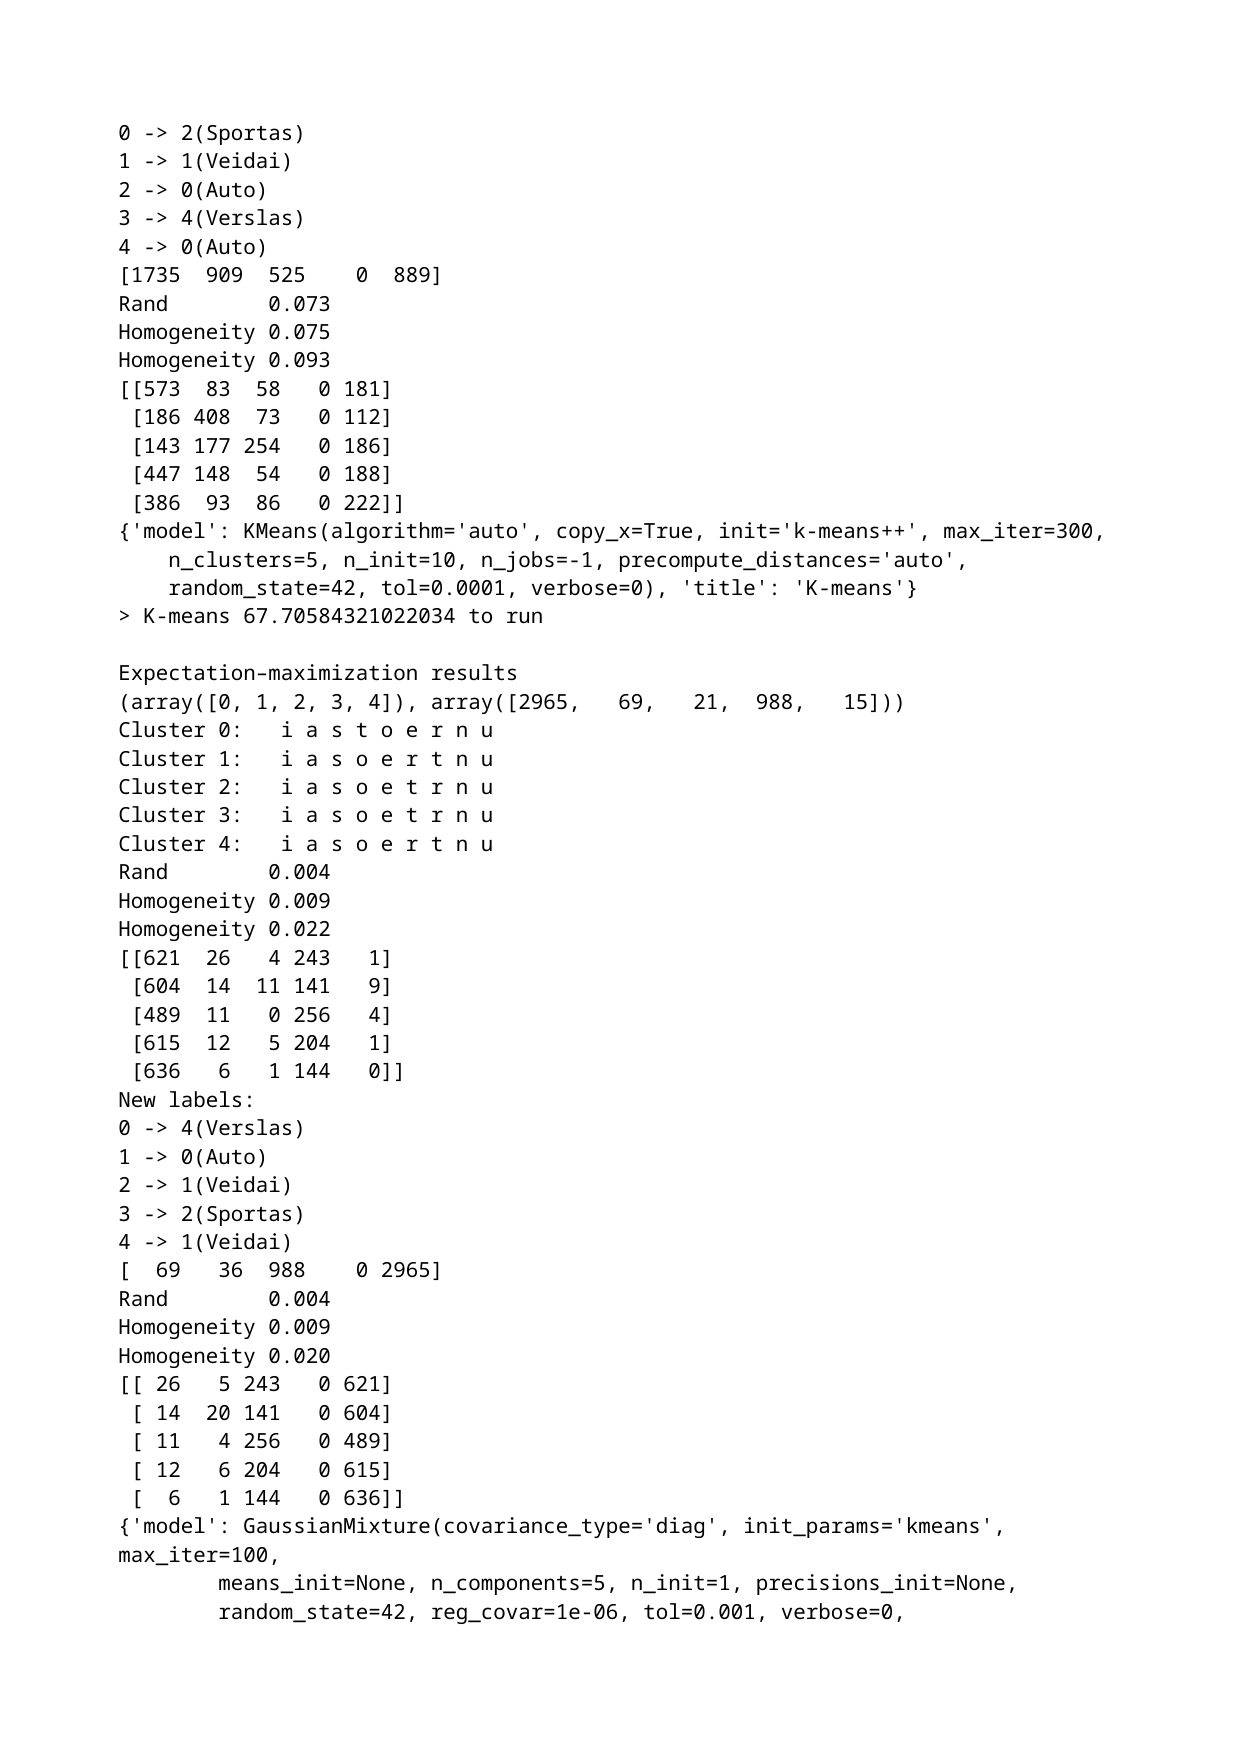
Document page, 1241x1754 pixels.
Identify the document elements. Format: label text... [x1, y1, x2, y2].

text 4 -> 0(Auto) [118, 232, 1122, 260]
text n_clusters=5, n_init=10, n_jobs=-1, precompute_distances='auto', [118, 545, 1122, 573]
text 4 -> 1(Veidai) [118, 1227, 1122, 1256]
text Rand 0.004 [118, 857, 1122, 886]
text [636 6 1 144 0]] [118, 1057, 1122, 1085]
text [ 69 36 988 0 2965] [118, 1256, 1122, 1284]
text Cluster 4: i a s o e r t n u [118, 829, 1122, 857]
text 3 -> 4(Verslas) [118, 203, 1122, 232]
text 0 -> 2(Sportas) [118, 118, 1122, 147]
text [ 12 6 204 0 615] [118, 1455, 1122, 1483]
text Cluster 0: i a s t o e r n u [118, 715, 1122, 744]
text 3 -> 2(Sportas) [118, 1199, 1122, 1227]
text Rand 0.004 [118, 1284, 1122, 1312]
text 1 -> 0(Auto) [118, 1142, 1122, 1170]
text 2 -> 1(Veidai) [118, 1170, 1122, 1199]
text [489 11 0 256 4] [118, 1000, 1122, 1028]
text [[573 83 58 0 181] [118, 374, 1122, 402]
text Homogeneity 0.022 [118, 914, 1122, 943]
text [ 14 20 141 0 604] [118, 1398, 1122, 1426]
text Rand 0.073 [118, 289, 1122, 317]
text [143 177 254 0 186] [118, 431, 1122, 459]
text 0 -> 4(Verslas) [118, 1113, 1122, 1142]
text [ 11 4 256 0 489] [118, 1426, 1122, 1455]
text random_state=42, tol=0.0001, verbose=0), 'title': 'K-means'} [118, 573, 1122, 602]
text Cluster 1: i a s o e r t n u [118, 744, 1122, 772]
text [447 148 54 0 188] [118, 459, 1122, 488]
text Homogeneity 0.075 [118, 317, 1122, 346]
text {'model': GaussianMixture(covariance_type='diag', init_params='kmeans', max_iter=100, [118, 1512, 1122, 1568]
text [[ 26 5 243 0 621] [118, 1369, 1122, 1398]
text Expectation–maximization results [118, 658, 1122, 687]
text Homogeneity 0.020 [118, 1341, 1122, 1369]
text New labels: [118, 1085, 1122, 1113]
text [[621 26 4 243 1] [118, 943, 1122, 971]
text Homogeneity 0.093 [118, 346, 1122, 374]
text Homogeneity 0.009 [118, 1312, 1122, 1341]
text [186 408 73 0 112] [118, 402, 1122, 431]
text Homogeneity 0.009 [118, 886, 1122, 914]
text [386 93 86 0 222]] [118, 488, 1122, 516]
text random_state=42, reg_covar=1e-06, tol=0.001, verbose=0, [118, 1597, 1122, 1625]
text [615 12 5 204 1] [118, 1028, 1122, 1057]
text [1735 909 525 0 889] [118, 260, 1122, 289]
text 2 -> 0(Auto) [118, 175, 1122, 203]
text {'model': KMeans(algorithm='auto', copy_x=True, init='k-means++', max_iter=300, [118, 516, 1122, 545]
text Cluster 2: i a s o e t r n u [118, 772, 1122, 801]
text [604 14 11 141 9] [118, 971, 1122, 1000]
text Cluster 3: i a s o e t r n u [118, 801, 1122, 829]
text means_init=None, n_components=5, n_init=1, precisions_init=None, [118, 1568, 1122, 1597]
text (array([0, 1, 2, 3, 4]), array([2965, 69, 21, 988, 15])) [118, 687, 1122, 715]
text 1 -> 1(Veidai) [118, 147, 1122, 175]
text > K-means 67.70584321022034 to run [118, 602, 1122, 630]
text [ 6 1 144 0 636]] [118, 1483, 1122, 1512]
